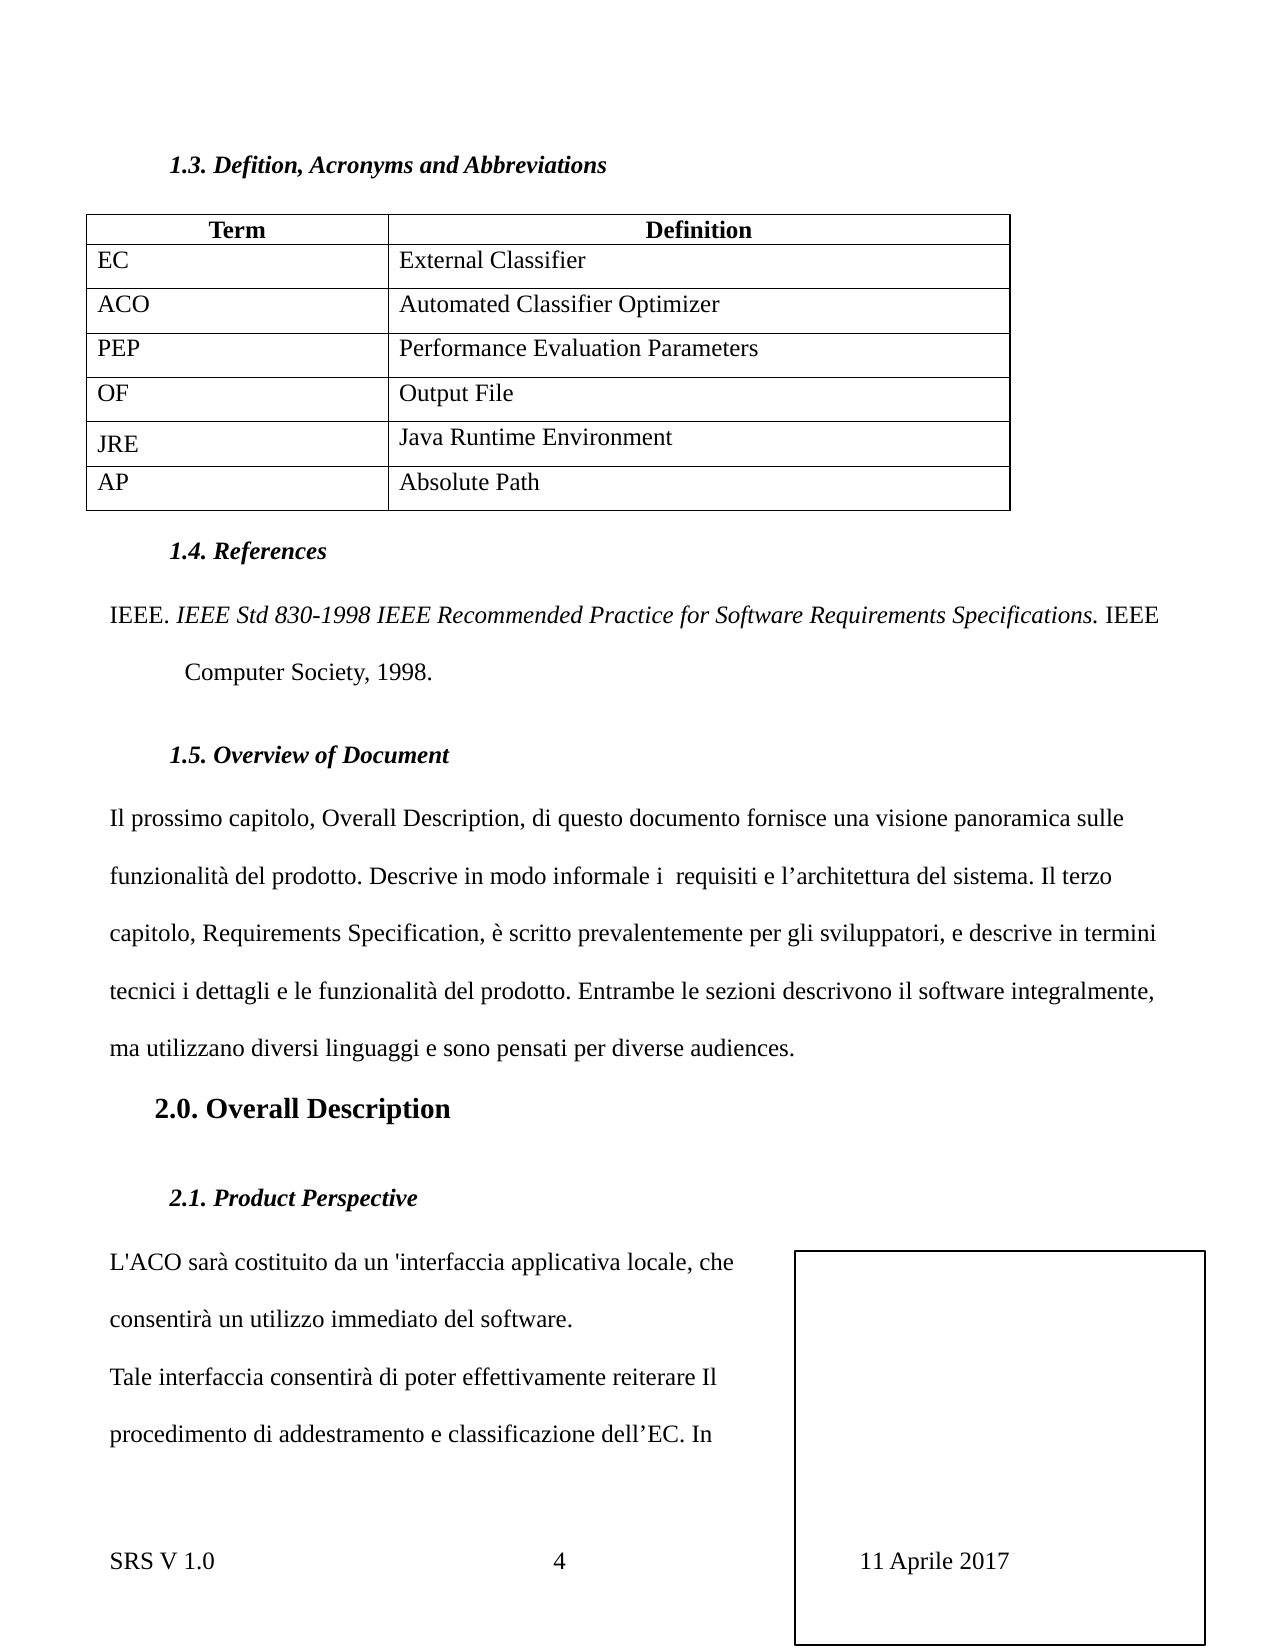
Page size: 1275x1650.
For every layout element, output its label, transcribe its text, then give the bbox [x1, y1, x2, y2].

table_cell PEP [87, 334, 388, 377]
text Il prossimo capitolo, Overall Description, di questo documento fornisce una visione panoramica sulle funzionalità del prodotto. Descrive in modo informale i requisiti e l’architettura del sistema. Il terzo capitolo, Requirements Specification, è scritto prevalentemente per gli sviluppatori, e descrive in termini tecnici i dettagli e le funzionalità del prodotto. Entrambe le sezioni descrivono il software integralmente, ma utilizzano diversi linguaggi e sono pensati per diverse audiences. [109, 803, 1162, 1062]
table_cell OF [87, 378, 388, 421]
subtitle 2.0. Overall Description [109, 1091, 1162, 1124]
text IEEE. IEEE Std 830-1998 IEEE Recommended Practice for Software Requirements Specifications. IEEE Computer Society, 1998. [109, 600, 1162, 686]
subtitle 1.3. Defition, Acronyms and Abbreviations [109, 150, 1162, 179]
table_cell Performance Evaluation Parameters [389, 334, 1009, 377]
subtitle 2.1. Product Perspective [109, 1183, 1162, 1212]
table_cell ACO [87, 289, 388, 332]
table_cell EC [87, 245, 388, 288]
subtitle 1.4. References [109, 536, 1162, 565]
subtitle 1.5. Overview of Document [109, 740, 1162, 768]
text Tale interfaccia consentirà di poter effettivamente reiterare Il procedimento di addestramento e classificazione dell’EC. In [109, 1362, 1162, 1448]
table_header Term [87, 215, 388, 244]
table_cell External Classifier [389, 245, 1009, 288]
text L'ACO sarà costituito da un 'interfaccia applicativa locale, che consentirà un utilizzo immediato del software. [109, 1247, 1162, 1333]
table_header Definition [389, 215, 1009, 244]
table_cell Java Runtime Environment [389, 422, 1009, 466]
table_cell JRE [87, 422, 388, 466]
table_cell Absolute Path [389, 467, 1009, 510]
table_cell Automated Classifier Optimizer [389, 289, 1009, 332]
table_cell Output File [389, 378, 1009, 421]
table_cell AP [87, 467, 388, 510]
